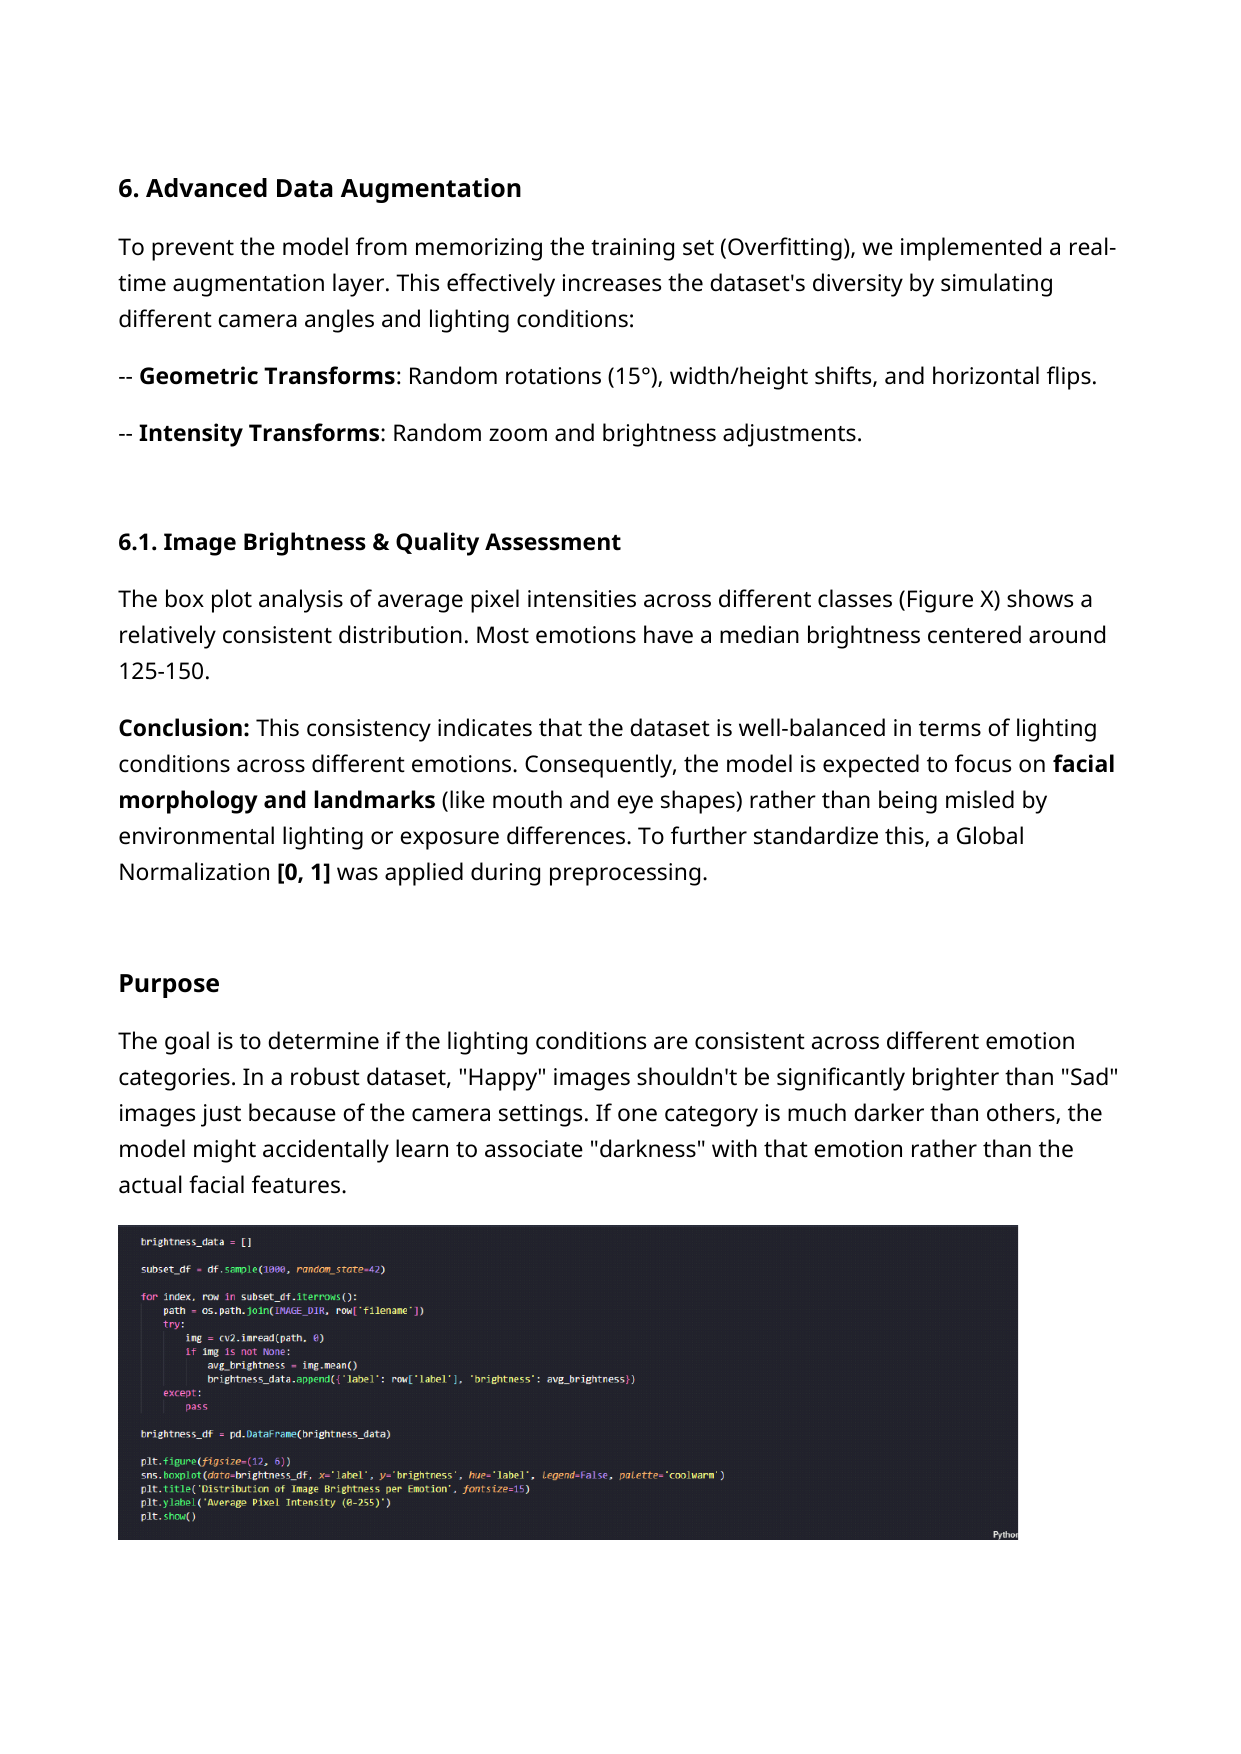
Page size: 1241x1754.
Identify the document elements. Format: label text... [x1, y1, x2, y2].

text 6.1. Image Brightness & Quality Assessment [118, 526, 1122, 558]
text 6. Advanced Data Augmentation [118, 171, 1122, 205]
text The box plot analysis of average pixel intensities across different classes (Figure X) shows a relatively consistent distribution. Most emotions have a median brightness centered around 125-150. [118, 583, 1122, 686]
text -- Geometric Transforms: Random rotations (15°), width/height shifts, and horizontal flips. [118, 360, 1122, 391]
text The goal is to determine if the lighting conditions are consistent across different emotion categories. In a robust dataset, "Happy" images shouldn't be significantly brighter than "Sad" images just because of the camera settings. If one category is much darker than others, the model might accidentally learn to associate "darkness" with that emotion rather than the actual facial features. [118, 1025, 1122, 1200]
text -- Intensity Transforms: Random zoom and brightness adjustments. [118, 417, 1122, 448]
text To prevent the model from memorizing the training set (Overfitting), we implemented a real-time augmentation layer. This effectively increases the dataset's diversity by simulating different camera angles and lighting conditions: [118, 231, 1122, 334]
text Conclusion: This consistency indicates that the dataset is well-balanced in terms of lighting conditions across different emotions. Consequently, the model is expected to focus on facial morphology and landmarks (like mouth and eye shapes) rather than being misled by environmental lighting or exposure differences. To further standardize this, a Global Normalization [0, 1] was applied during preprocessing. [118, 712, 1122, 887]
text Purpose [118, 965, 1122, 999]
